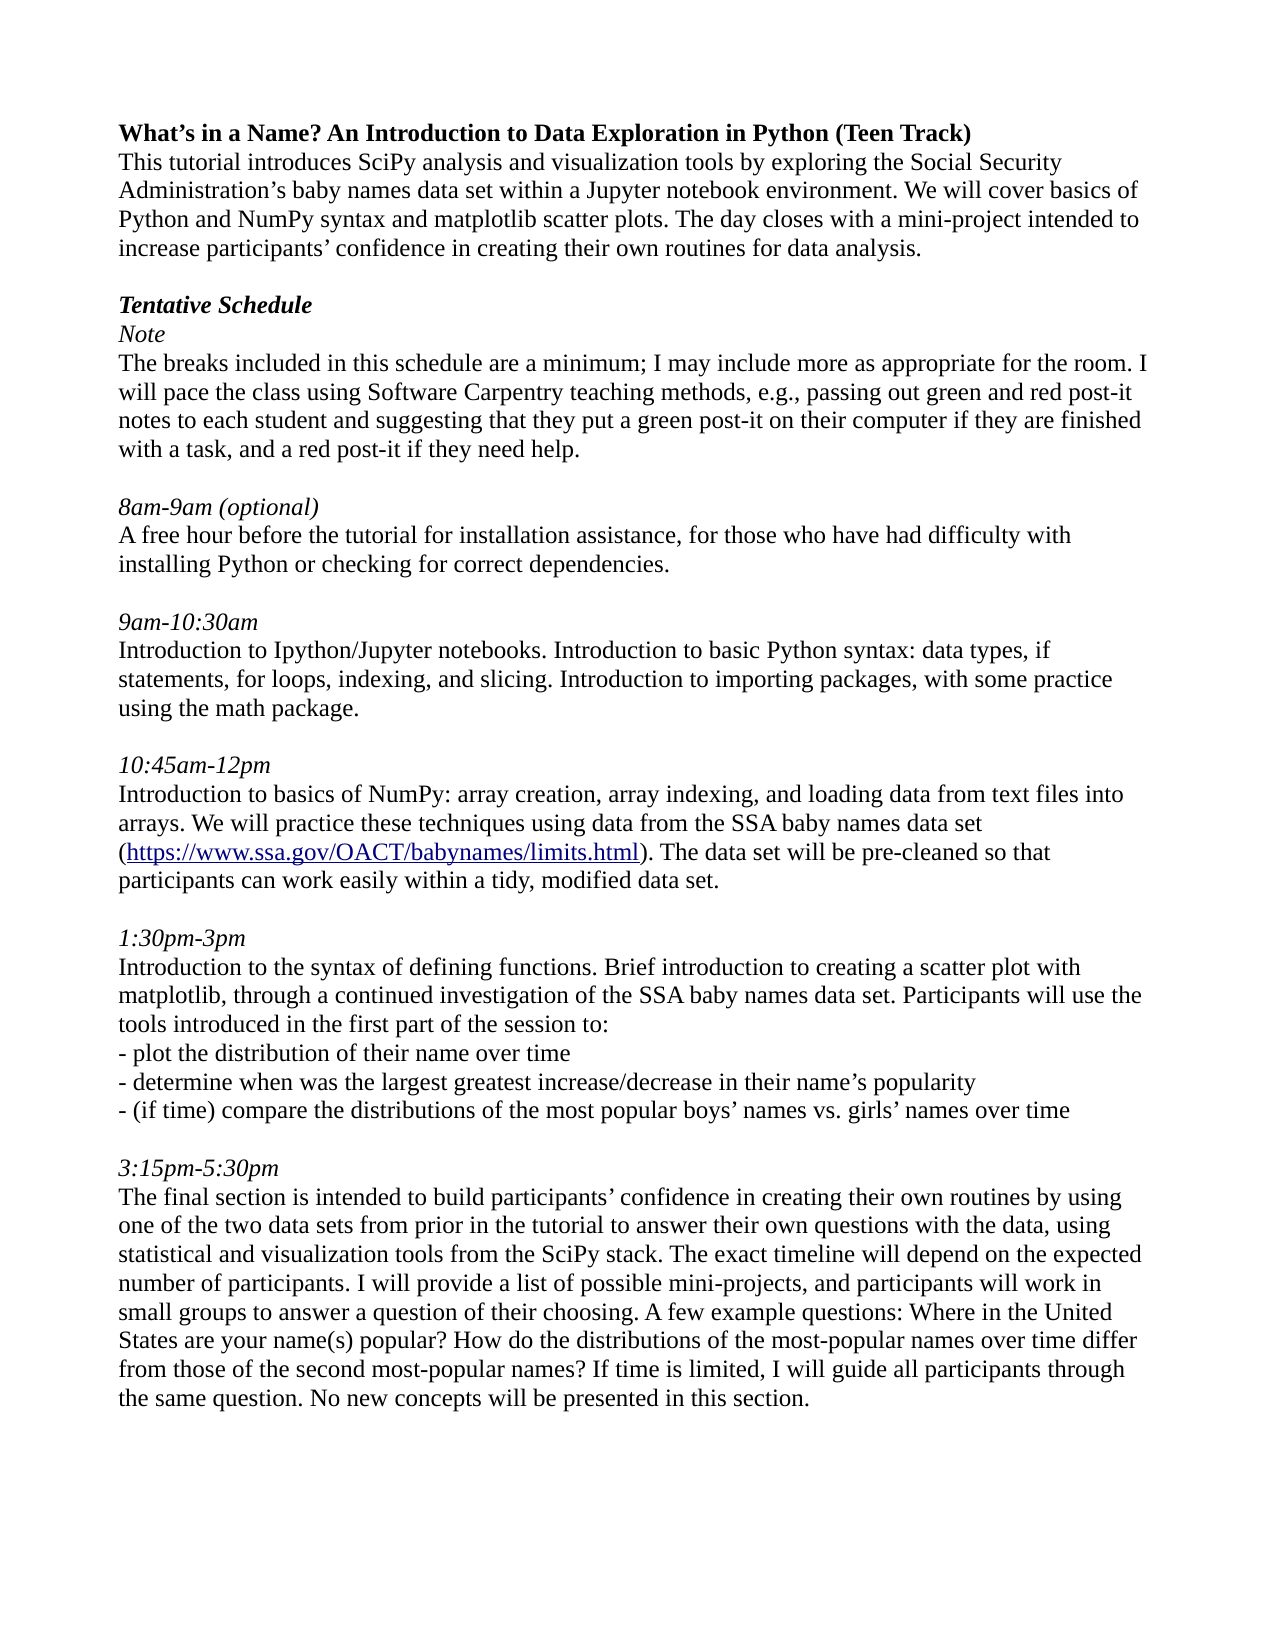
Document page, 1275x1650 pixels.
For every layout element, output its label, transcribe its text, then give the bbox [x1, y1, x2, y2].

text 8am-9am (optional) [118, 492, 1157, 521]
text 3:15pm-5:30pm [118, 1153, 1157, 1182]
text Introduction to basics of NumPy: array creation, array indexing, and loading data from text files into arrays. We will practice these techniques using data from the SSA baby names data set (https://www.ssa.gov/OACT/babynames/limits.html). The data set will be pre-cleaned so that participants can work easily within a tidy, modified data set. [118, 779, 1157, 894]
text - plot the distribution of their name over time [118, 1038, 1157, 1067]
text 9am-10:30am [118, 607, 1157, 636]
text Introduction to the syntax of defining functions. Brief introduction to creating a scatter plot with matplotlib, through a continued investigation of the SSA baby names data set. Participants will use the tools introduced in the first part of the session to: [118, 952, 1157, 1038]
text - (if time) compare the distributions of the most popular boys’ names vs. girls’ names over time [118, 1096, 1157, 1124]
text The final section is intended to build participants’ confidence in creating their own routines by using one of the two data sets from prior in the tutorial to answer their own questions with the data, using statistical and visualization tools from the SciPy stack. The exact timeline will depend on the expected number of participants. I will provide a list of possible mini-projects, and participants will work in small groups to answer a question of their choosing. A few example questions: Where in the United States are your name(s) popular? How do the distributions of the most-popular names over time differ from those of the second most-popular names? If time is limited, I will guide all participants through the same question. No new concepts will be presented in this section. [118, 1182, 1157, 1412]
text Introduction to Ipython/Jupyter notebooks. Introduction to basic Python syntax: data types, if statements, for loops, indexing, and slicing. Introduction to importing packages, with some practice using the math package. [118, 636, 1157, 722]
text 10:45am-12pm [118, 751, 1157, 779]
text - determine when was the largest greatest increase/decrease in their name’s popularity [118, 1067, 1157, 1096]
text 1:30pm-3pm [118, 923, 1157, 952]
text This tutorial introduces SciPy analysis and visualization tools by exploring the Social Security Administration’s baby names data set within a Jupyter notebook environment. We will cover basics of Python and NumPy syntax and matplotlib scatter plots. The day closes with a mini-project intended to increase participants’ confidence in creating their own routines for data analysis. [118, 147, 1157, 262]
text What’s in a Name? An Introduction to Data Exploration in Python (Teen Track) [118, 118, 1157, 147]
text Note [118, 319, 1157, 348]
text Tentative Schedule [118, 291, 1157, 319]
text The breaks included in this schedule are a minimum; I may include more as appropriate for the room. I will pace the class using Software Carpentry teaching methods, e.g., passing out green and red post-it notes to each student and suggesting that they put a green post-it on their computer if they are finished with a task, and a red post-it if they need help. [118, 348, 1157, 463]
text A free hour before the tutorial for installation assistance, for those who have had difficulty with installing Python or checking for correct dependencies. [118, 521, 1157, 578]
